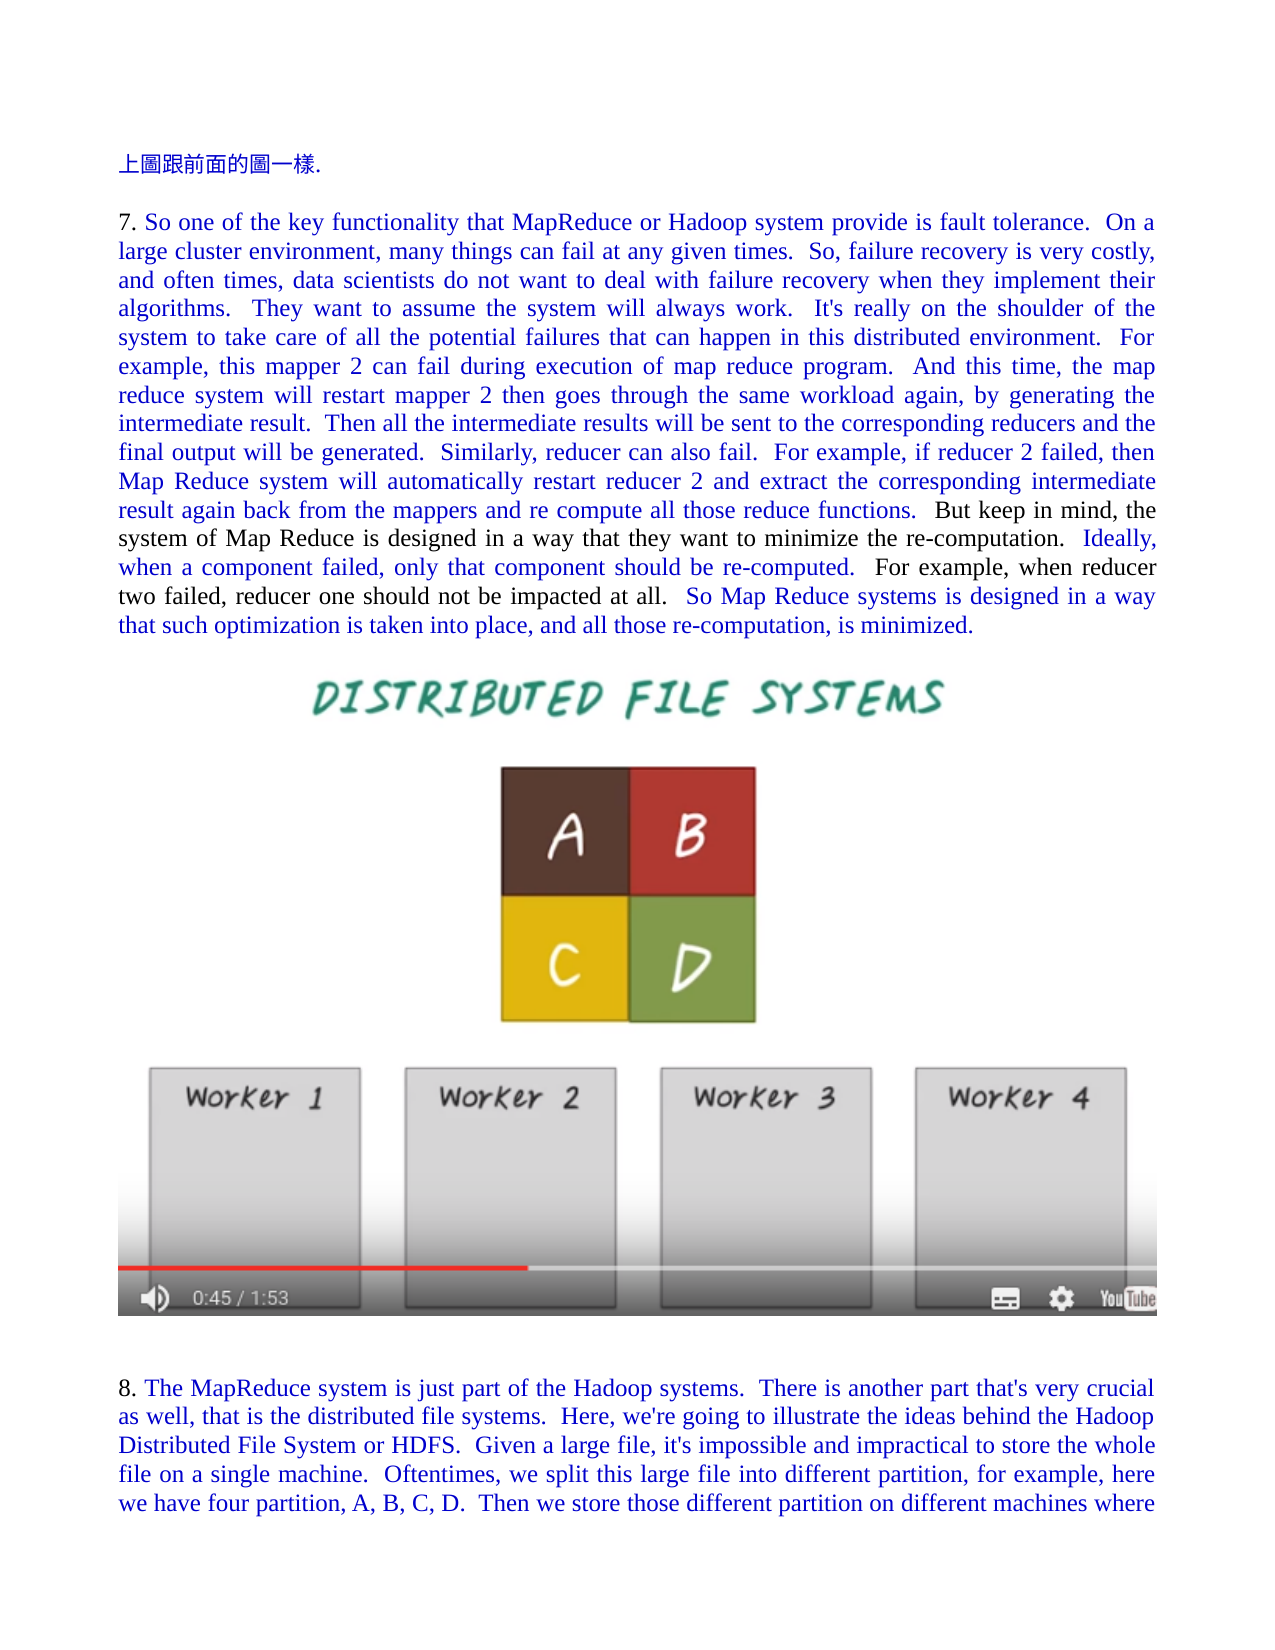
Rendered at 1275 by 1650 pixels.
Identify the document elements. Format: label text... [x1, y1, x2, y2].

picture [118, 667, 1157, 1316]
text 8. The MapReduce system is just part of the Hadoop systems. There is another part that's very crucial as well, that is the distributed file systems. Here, we're going to illustrate the ideas behind the Hadoop Distributed File System or HDFS. Given a large file, it's impossible and impractical to store the whole file on a single machine. Oftentimes, we split this large file into different partition, for example, here we have four partition, A, B, C, D. Then we store those different partition on different machines where [118, 1373, 1157, 1516]
text 上圖跟前面的圖一樣. [118, 147, 1157, 178]
text 7. So one of the key functionality that MapReduce or Hadoop system provide is fault tolerance. On a large cluster environment, many things can fail at any given times. So, failure recovery is very costly, and often times, data scientists do not want to deal with failure recovery when they implement their algorithms. They want to assume the system will always work. It's really on the shoulder of the system to take care of all the potential failures that can happen in this distributed environment. For example, this mapper 2 can fail during execution of map reduce program. And this time, the map reduce system will restart mapper 2 then goes through the same workload again, by generating the intermediate result. Then all the intermediate results will be sent to the corresponding reducers and the final output will be generated. Similarly, reducer can also fail. For example, if reducer 2 failed, then Map Reduce system will automatically restart reducer 2 and extract the corresponding intermediate result again back from the mappers and re compute all those reduce functions. But keep in mind, the system of Map Reduce is designed in a way that they want to minimize the re-computation. Ideally, when a component failed, only that component should be re-computed. For example, when reducer two failed, reducer one should not be impacted at all. So Map Reduce systems is designed in a way that such optimization is taken into place, and all those re-computation, is minimized. [118, 207, 1157, 638]
